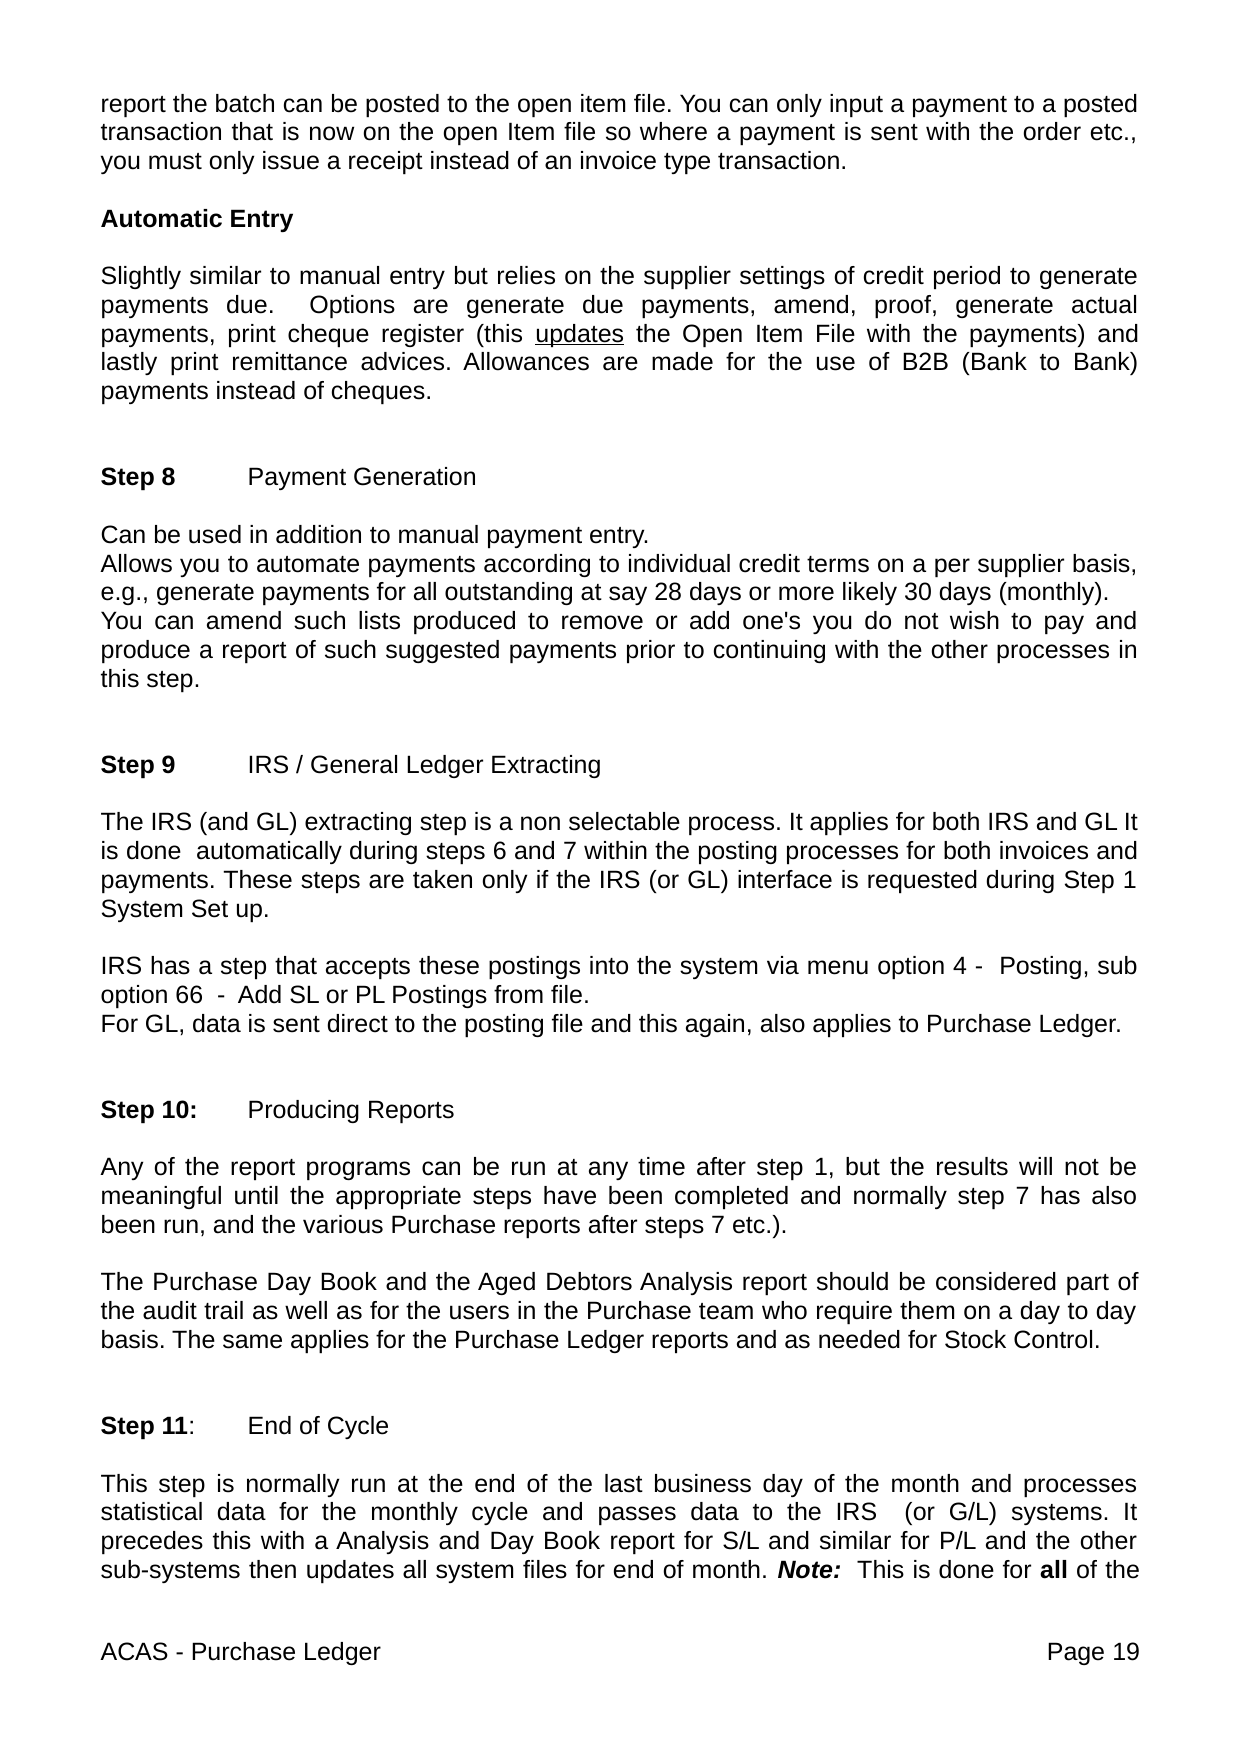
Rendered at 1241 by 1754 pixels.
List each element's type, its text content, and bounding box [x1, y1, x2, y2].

text For GL, data is sent direct to the posting file and this again, also applies to Purchase Ledger. [100, 1008, 1140, 1037]
text Step 11: End of Cycle [100, 1411, 1140, 1440]
text Any of the report programs can be run at any time after step 1, but the results will not be meaningful until the appropriate steps have been completed and normally step 7 has also been run, and the various Purchase reports after steps 7 etc.). [100, 1152, 1140, 1238]
text This step is normally run at the end of the last business day of the month and processes statistical data for the monthly cycle and passes data to the IRS (or G/L) systems. It precedes this with a Analysis and Day Book report for S/L and similar for P/L and the other sub-systems then updates all system files for end of month. Note: This is done for all of the [100, 1468, 1140, 1583]
text Slightly similar to manual entry but relies on the supplier settings of credit period to generate payments due. Options are generate due payments, amend, proof, generate actual payments, print cheque register (this updates the Open Item File with the payments) and lastly print remittance advices. Allowances are made for the use of B2B (Bank to Bank) payments instead of cheques. [100, 261, 1140, 405]
text The Purchase Day Book and the Aged Debtors Analysis report should be considered part of the audit trail as well as for the users in the Purchase team who require them on a day to day basis. The same applies for the Purchase Ledger reports and as needed for Stock Control. [100, 1267, 1140, 1353]
text Allows you to automate payments according to individual credit terms on a per supplier basis, e.g., generate payments for all outstanding at say 28 days or more likely 30 days (monthly). [100, 548, 1140, 606]
text Can be used in addition to manual payment entry. [100, 520, 1140, 548]
text Step 8 Payment Generation [100, 462, 1140, 491]
text The IRS (and GL) extracting step is a non selectable process. It applies for both IRS and GL It is done automatically during steps 6 and 7 within the posting processes for both invoices and payments. These steps are taken only if the IRS (or GL) interface is requested during Step 1 System Set up. [100, 807, 1140, 922]
text Step 9 IRS / General Ledger Extracting [100, 750, 1140, 778]
text You can amend such lists produced to remove or add one's you do not wish to pay and produce a report of such suggested payments prior to continuing with the other processes in this step. [100, 606, 1140, 692]
text IRS has a step that accepts these postings into the system via menu option 4 - Posting, sub option 66 - Add SL or PL Postings from file. [100, 951, 1140, 1008]
text Step 10: Producing Reports [100, 1095, 1140, 1123]
text report the batch can be posted to the open item file. You can only input a payment to a posted transaction that is now on the open Item file so where a payment is sent with the order etc., you must only issue a receipt instead of an invoice type transaction. [100, 88, 1140, 175]
text Automatic Entry [100, 203, 1140, 232]
